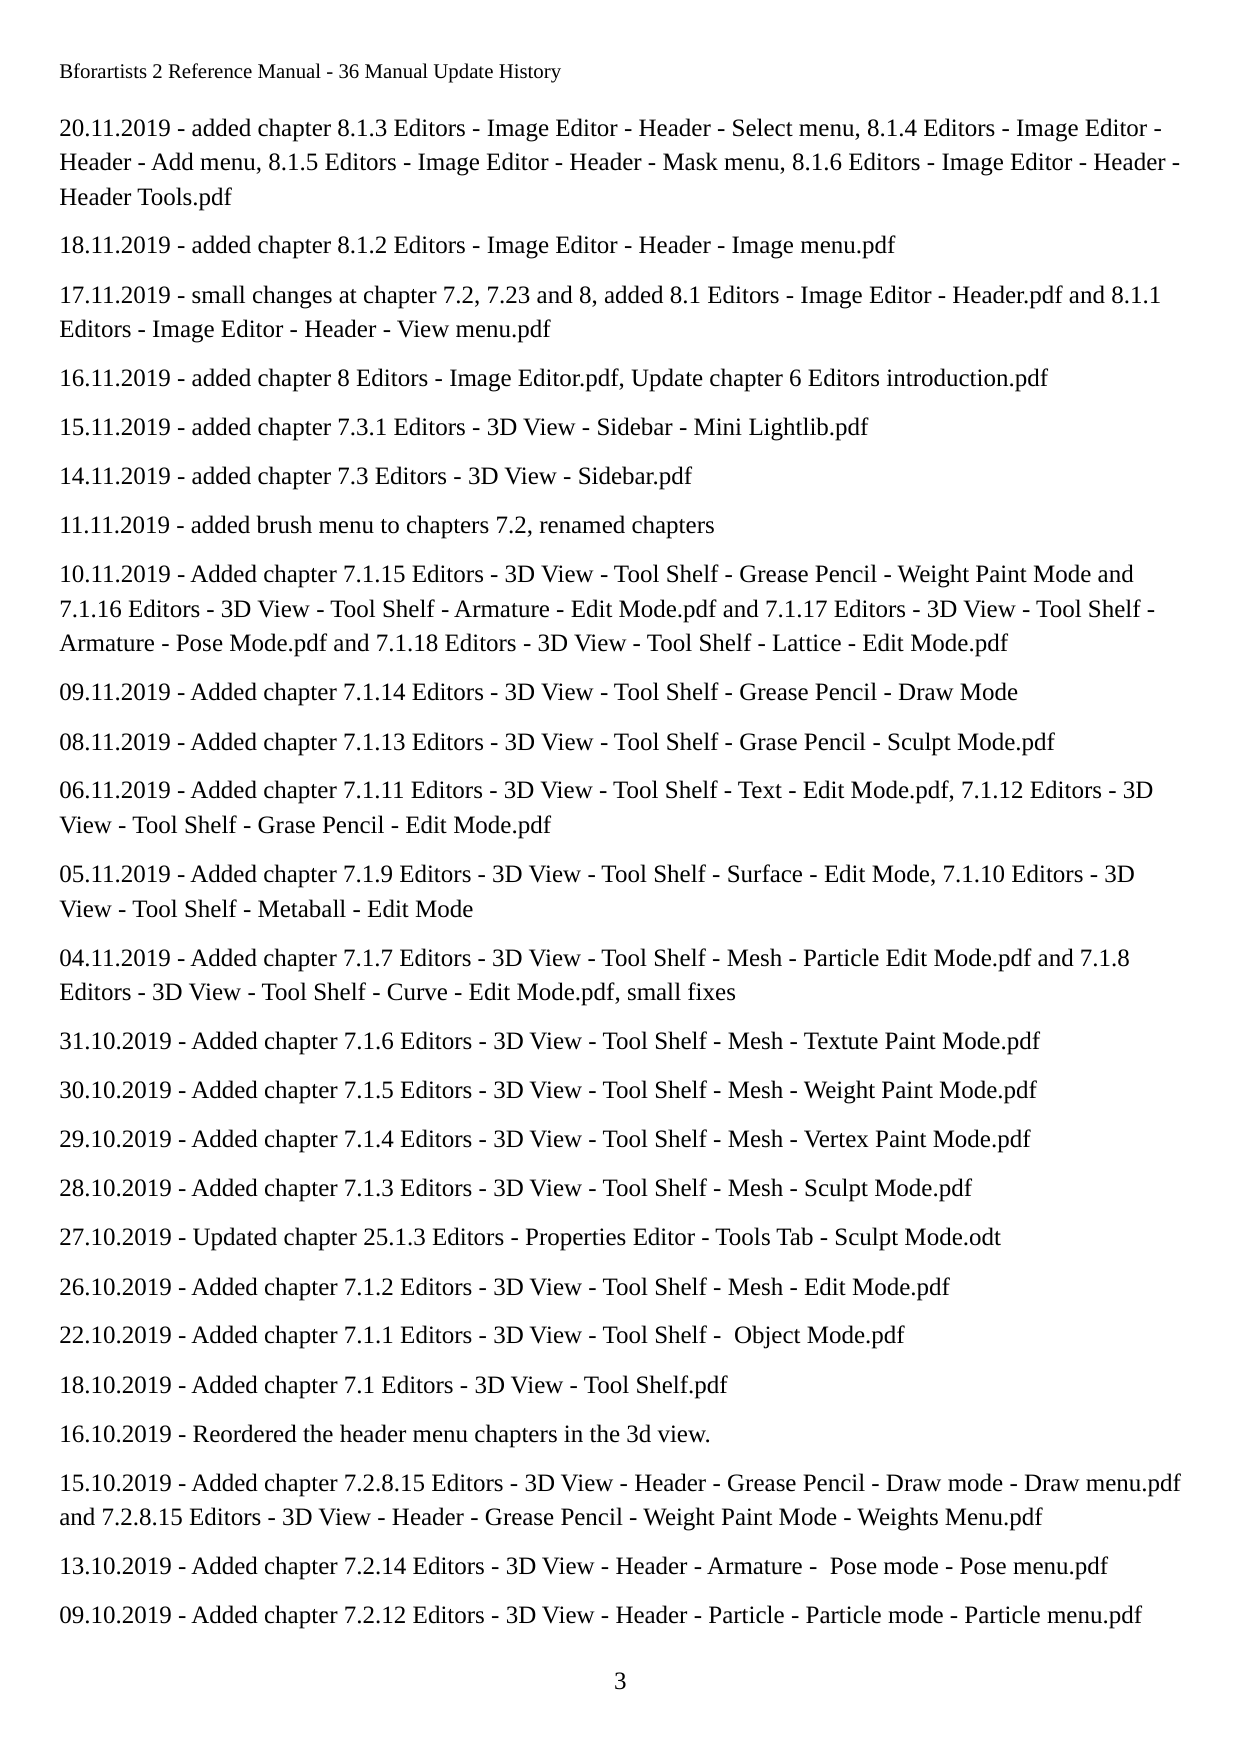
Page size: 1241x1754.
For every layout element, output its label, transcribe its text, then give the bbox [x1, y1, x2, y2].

text 16.11.2019 - added chapter 8 Editors - Image Editor.pdf, Update chapter 6 Editors introduction.pdf [59, 363, 1181, 392]
text 26.10.2019 - Added chapter 7.1.2 Editors - 3D View - Tool Shelf - Mesh - Edit Mode.pdf [59, 1272, 1181, 1300]
text 20.11.2019 - added chapter 8.1.3 Editors - Image Editor - Header - Select menu, 8.1.4 Editors - Image Editor - Header - Add menu, 8.1.5 Editors - Image Editor - Header - Mask menu, 8.1.6 Editors - Image Editor - Header - Header Tools.pdf [59, 113, 1181, 210]
text 30.10.2019 - Added chapter 7.1.5 Editors - 3D View - Tool Shelf - Mesh - Weight Paint Mode.pdf [59, 1075, 1181, 1104]
text 18.10.2019 - Added chapter 7.1 Editors - 3D View - Tool Shelf.pdf [59, 1370, 1181, 1398]
text 15.11.2019 - added chapter 7.3.1 Editors - 3D View - Sidebar - Mini Lightlib.pdf [59, 412, 1181, 441]
text 18.11.2019 - added chapter 8.1.2 Editors - Image Editor - Header - Image menu.pdf [59, 231, 1181, 259]
text 13.10.2019 - Added chapter 7.2.14 Editors - 3D View - Header - Armature - Pose mode - Pose menu.pdf [59, 1551, 1181, 1580]
text 06.11.2019 - Added chapter 7.1.11 Editors - 3D View - Tool Shelf - Text - Edit Mode.pdf, 7.1.12 Editors - 3D View - Tool Shelf - Grase Pencil - Edit Mode.pdf [59, 776, 1181, 839]
text 11.11.2019 - added brush menu to chapters 7.2, renamed chapters [59, 510, 1181, 539]
text 04.11.2019 - Added chapter 7.1.7 Editors - 3D View - Tool Shelf - Mesh - Particle Edit Mode.pdf and 7.1.8 Editors - 3D View - Tool Shelf - Curve - Edit Mode.pdf, small fixes [59, 943, 1181, 1006]
text 10.11.2019 - Added chapter 7.1.15 Editors - 3D View - Tool Shelf - Grease Pencil - Weight Paint Mode and 7.1.16 Editors - 3D View - Tool Shelf - Armature - Edit Mode.pdf and 7.1.17 Editors - 3D View - Tool Shelf - Armature - Pose Mode.pdf and 7.1.18 Editors - 3D View - Tool Shelf - Lattice - Edit Mode.pdf [59, 559, 1181, 657]
text 27.10.2019 - Updated chapter 25.1.3 Editors - Properties Editor - Tools Tab - Sculpt Mode.odt [59, 1222, 1181, 1251]
text 29.10.2019 - Added chapter 7.1.4 Editors - 3D View - Tool Shelf - Mesh - Vertex Paint Mode.pdf [59, 1124, 1181, 1153]
text 09.10.2019 - Added chapter 7.2.12 Editors - 3D View - Header - Particle - Particle mode - Particle menu.pdf [59, 1600, 1181, 1629]
text 28.10.2019 - Added chapter 7.1.3 Editors - 3D View - Tool Shelf - Mesh - Sculpt Mode.pdf [59, 1173, 1181, 1202]
text 14.11.2019 - added chapter 7.3 Editors - 3D View - Sidebar.pdf [59, 461, 1181, 490]
text 09.11.2019 - Added chapter 7.1.14 Editors - 3D View - Tool Shelf - Grease Pencil - Draw Mode [59, 677, 1181, 706]
text 31.10.2019 - Added chapter 7.1.6 Editors - 3D View - Tool Shelf - Mesh - Textute Paint Mode.pdf [59, 1026, 1181, 1055]
text 16.10.2019 - Reordered the header menu chapters in the 3d view. [59, 1419, 1181, 1447]
text 22.10.2019 - Added chapter 7.1.1 Editors - 3D View - Tool Shelf - Object Mode.pdf [59, 1321, 1181, 1349]
text 05.11.2019 - Added chapter 7.1.9 Editors - 3D View - Tool Shelf - Surface - Edit Mode, 7.1.10 Editors - 3D View - Tool Shelf - Metaball - Edit Mode [59, 859, 1181, 922]
text 17.11.2019 - small changes at chapter 7.2, 7.23 and 8, added 8.1 Editors - Image Editor - Header.pdf and 8.1.1 Editors - Image Editor - Header - View menu.pdf [59, 280, 1181, 343]
text 08.11.2019 - Added chapter 7.1.13 Editors - 3D View - Tool Shelf - Grase Pencil - Sculpt Mode.pdf [59, 727, 1181, 755]
text 15.10.2019 - Added chapter 7.2.8.15 Editors - 3D View - Header - Grease Pencil - Draw mode - Draw menu.pdf and 7.2.8.15 Editors - 3D View - Header - Grease Pencil - Weight Paint Mode - Weights Menu.pdf [59, 1468, 1181, 1531]
